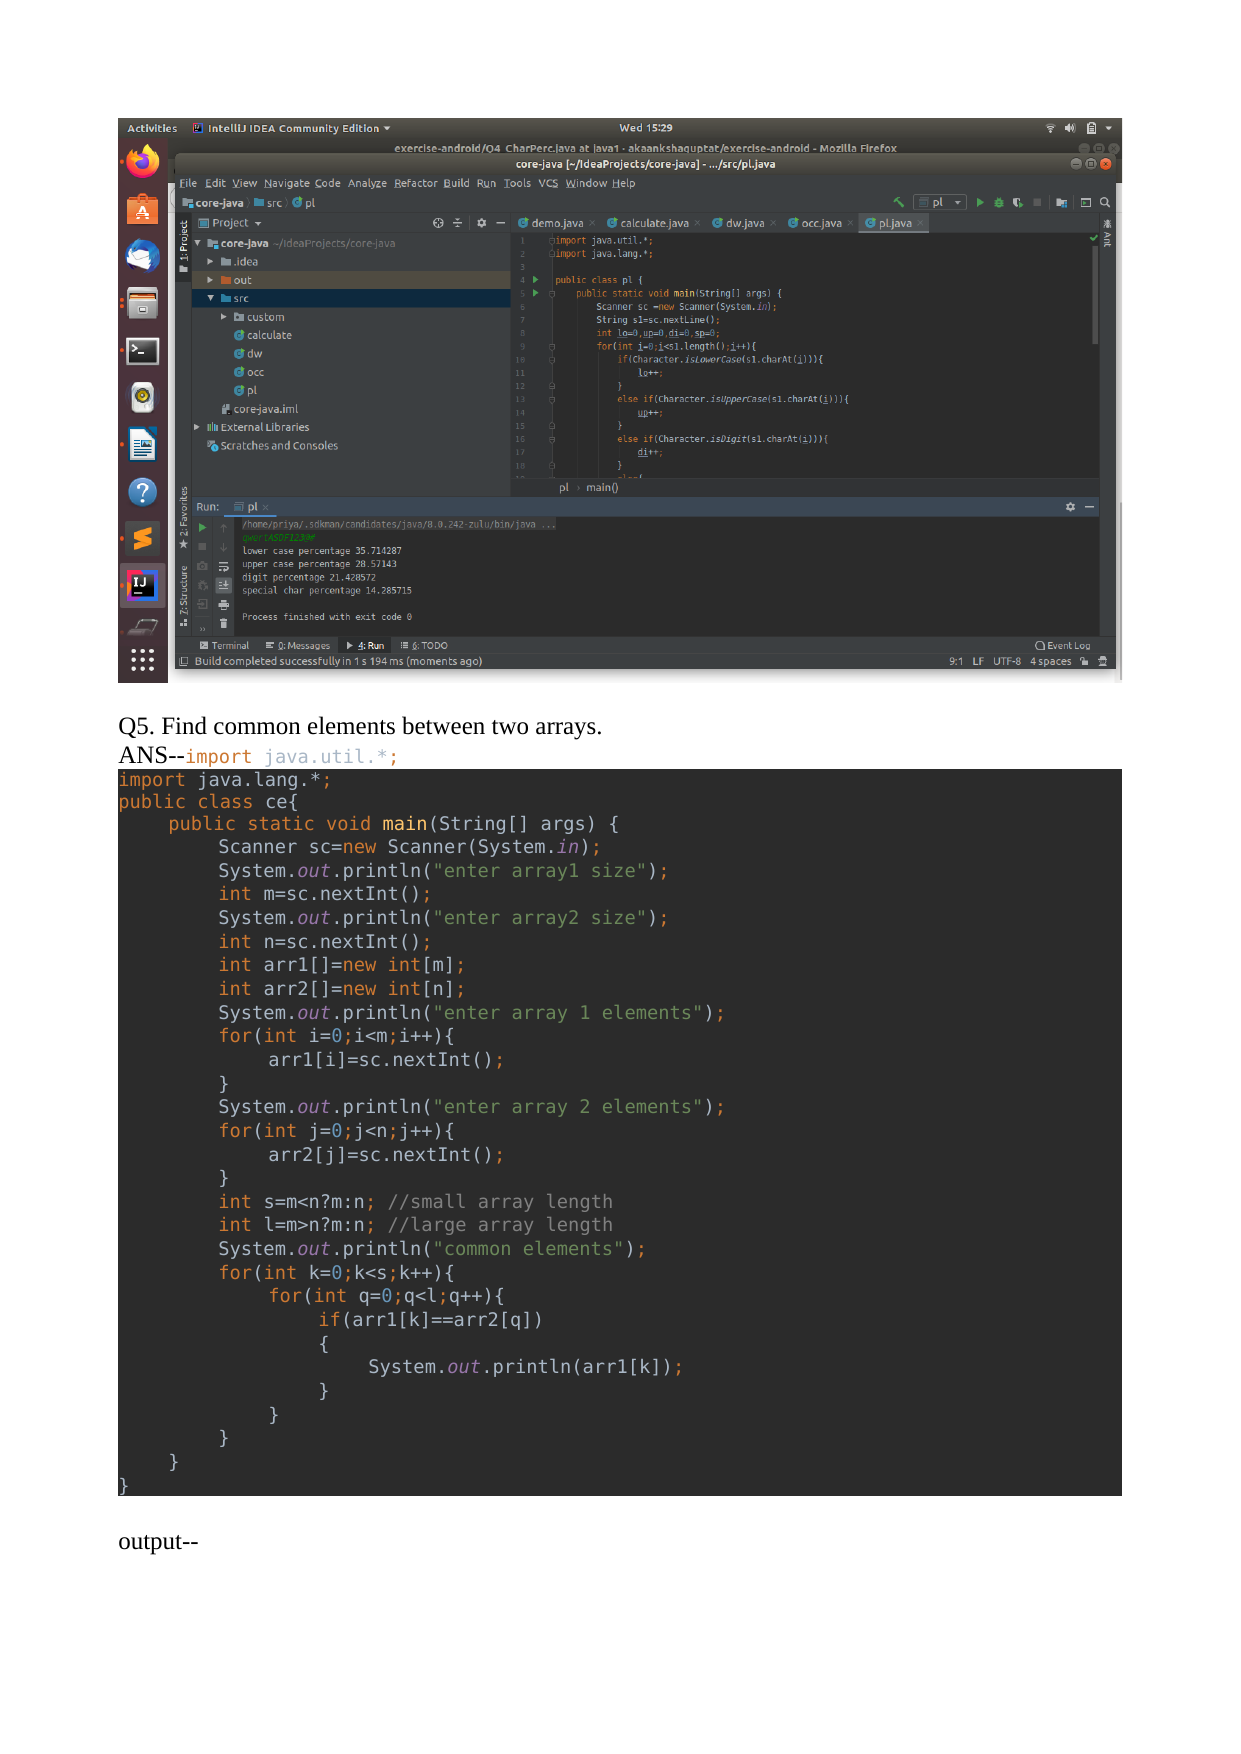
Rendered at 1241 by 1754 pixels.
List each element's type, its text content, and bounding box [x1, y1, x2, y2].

text for(int j=0;j<n;j++){ [118, 1120, 1122, 1143]
text } [118, 1380, 1122, 1404]
text ANS--import java.util.*; [118, 740, 1122, 769]
picture [118, 118, 1123, 683]
text int m=sc.nextInt(); [118, 883, 1122, 907]
text } [118, 1451, 1122, 1474]
text int arr1[]=new int[m]; [118, 954, 1122, 978]
text System.out.println("enter array 2 elements"); [118, 1096, 1122, 1120]
text int arr2[]=new int[n]; [118, 978, 1122, 1002]
text System.out.println(arr1[k]); [118, 1356, 1122, 1380]
text int l=m>n?m:n; //large array length [118, 1214, 1122, 1238]
text for(int i=0;i<m;i++){ [118, 1025, 1122, 1049]
text for(int k=0;k<s;k++){ [118, 1262, 1122, 1285]
text arr1[i]=sc.nextInt(); [118, 1049, 1122, 1073]
text if(arr1[k]==arr2[q]) [118, 1309, 1122, 1333]
text Q5. Find common elements between two arrays. [118, 683, 1122, 740]
text for(int q=0;q<l;q++){ [118, 1285, 1122, 1309]
text int s=m<n?m:n; //small array length [118, 1191, 1122, 1214]
text output-- [118, 1526, 1122, 1555]
text int n=sc.nextInt(); [118, 931, 1122, 954]
text System.out.println("common elements"); [118, 1238, 1122, 1262]
text { [118, 1333, 1122, 1356]
text System.out.println("enter array1 size"); [118, 860, 1122, 883]
text public class ce{ [118, 791, 1122, 812]
text } [118, 1427, 1122, 1451]
text import java.lang.*; [118, 769, 1122, 791]
text } [118, 1073, 1122, 1096]
text } [118, 1404, 1122, 1427]
text System.out.println("enter array 1 elements"); [118, 1002, 1122, 1025]
text Scanner sc=new Scanner(System.in); [118, 836, 1122, 860]
text } [118, 1167, 1122, 1191]
text arr2[j]=sc.nextInt(); [118, 1143, 1122, 1167]
text System.out.println("enter array2 size"); [118, 907, 1122, 931]
text } [118, 1474, 1122, 1496]
text public static void main(String[] args) { [118, 812, 1122, 836]
